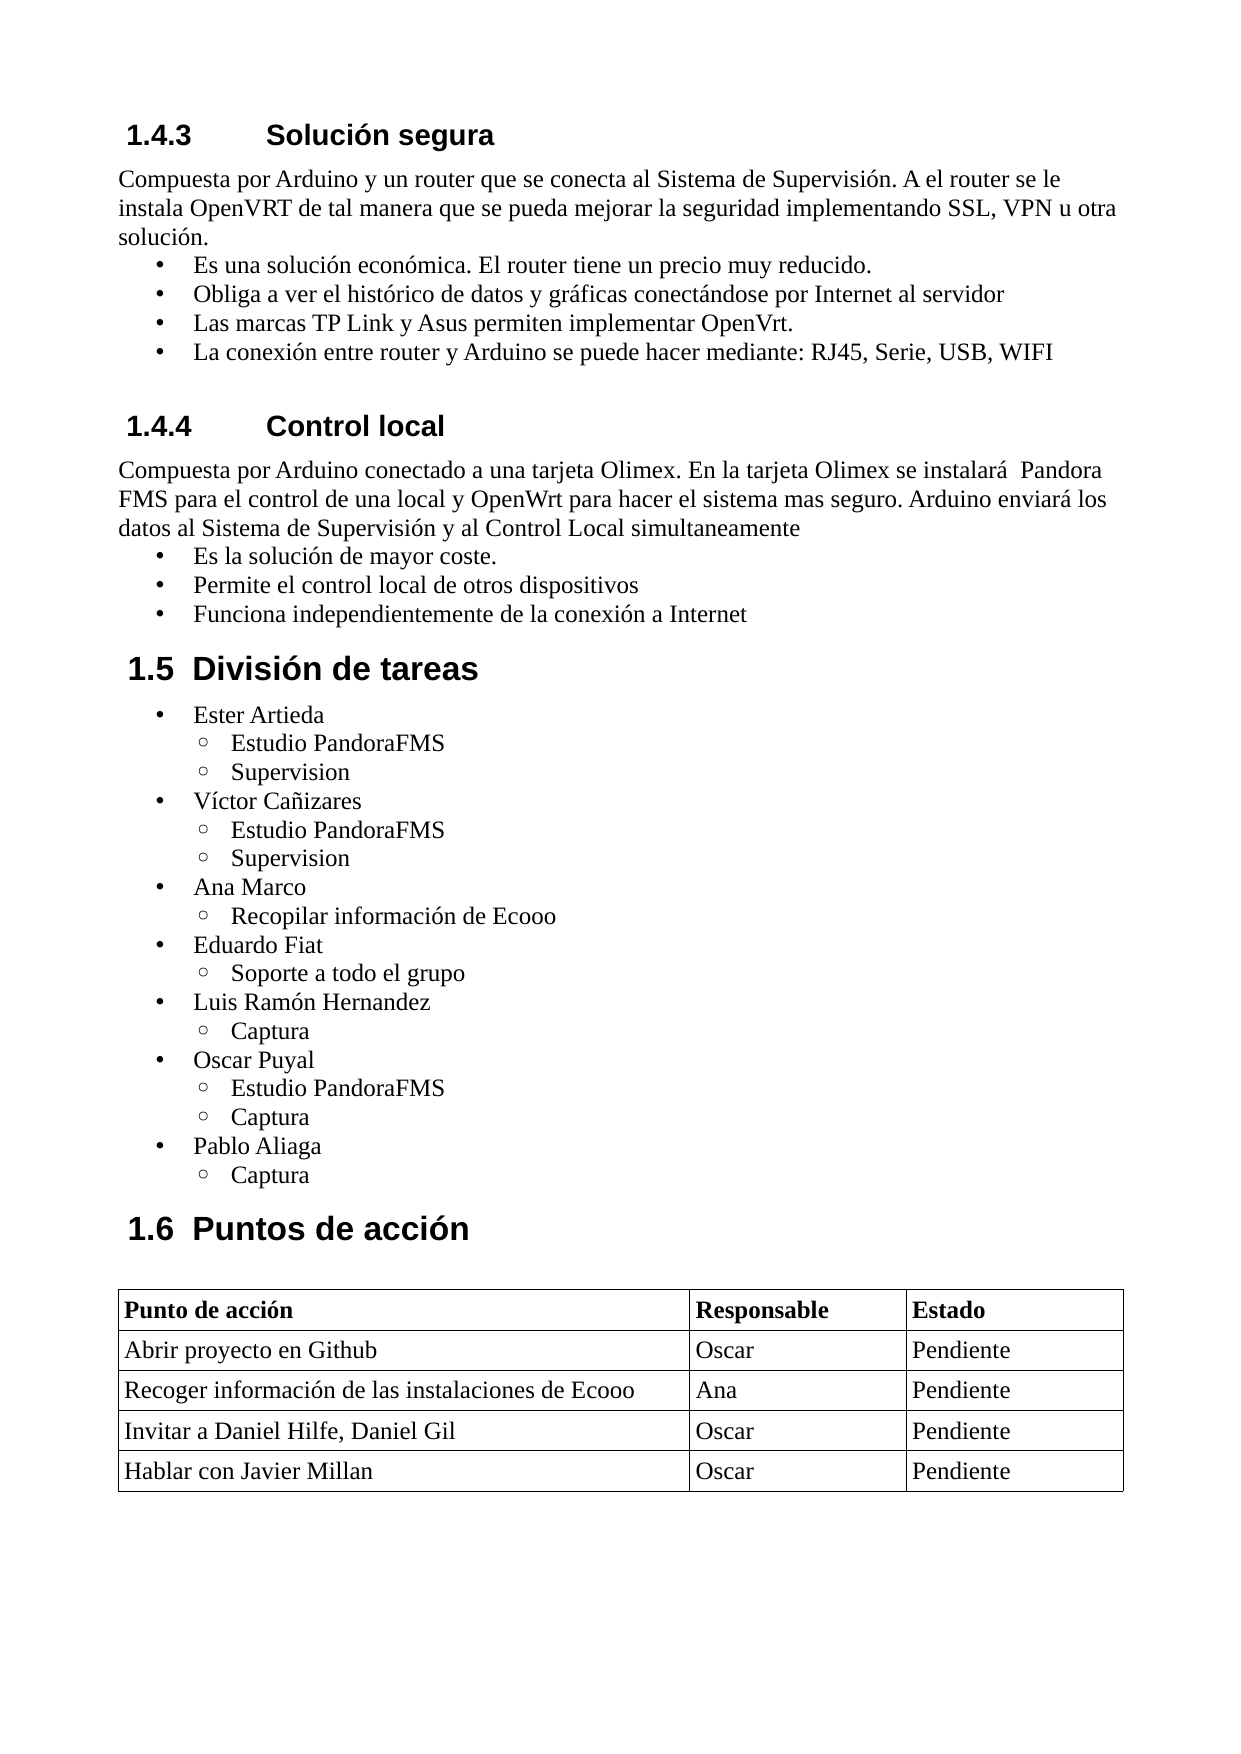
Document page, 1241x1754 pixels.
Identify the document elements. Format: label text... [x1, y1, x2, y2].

table_cell Recoger información de las instalaciones de Ecooo [119, 1371, 689, 1410]
table_header Estado [907, 1290, 1123, 1329]
subtitle División de tareas [118, 648, 1122, 687]
list Estudio PandoraFMS [193, 1073, 1122, 1102]
table_cell Oscar [690, 1411, 906, 1450]
list Supervision [193, 843, 1122, 872]
list Es una solución económica. El router tiene un precio muy reducido. [156, 251, 1122, 279]
text Compuesta por Arduino y un router que se conecta al Sistema de Supervisión. A el router se le instala OpenVRT de tal manera que se pueda mejorar la seguridad implementando SSL, VPN u otra solución. [118, 164, 1122, 251]
table_cell Ana [690, 1371, 906, 1410]
table_cell Invitar a Daniel Hilfe, Daniel Gil [119, 1411, 689, 1450]
table_cell Pendiente [907, 1331, 1123, 1370]
list Es la solución de mayor coste. [156, 541, 1122, 570]
list Captura [193, 1102, 1122, 1131]
table_cell Pendiente [907, 1411, 1123, 1450]
subtitle Solución segura [118, 118, 1122, 152]
list Oscar Puyal [156, 1045, 1122, 1073]
table_cell Pendiente [907, 1451, 1123, 1491]
list Las marcas TP Link y Asus permiten implementar OpenVrt. [156, 308, 1122, 337]
list Captura [193, 1016, 1122, 1045]
table_cell Hablar con Javier Millan [119, 1451, 689, 1491]
list Funciona independientemente de la conexión a Internet [156, 599, 1122, 628]
list Obliga a ver el histórico de datos y gráficas conectándose por Internet al servidor [156, 279, 1122, 308]
list Luis Ramón Hernandez [156, 987, 1122, 1016]
list Supervision [193, 757, 1122, 786]
table_header Punto de acción [119, 1290, 689, 1329]
table_cell Oscar [690, 1331, 906, 1370]
table_cell Oscar [690, 1451, 906, 1491]
list Recopilar información de Ecooo [193, 901, 1122, 930]
list Ana Marco [156, 872, 1122, 901]
subtitle Control local [118, 409, 1122, 443]
table_header Responsable [690, 1290, 906, 1329]
list Ester Artieda [156, 700, 1122, 728]
list Pablo Aliaga [156, 1131, 1122, 1160]
list La conexión entre router y Arduino se puede hacer mediante: RJ45, Serie, USB, WIFI [156, 337, 1122, 366]
list Soporte a todo el grupo [193, 958, 1122, 987]
list Eduardo Fiat [156, 930, 1122, 958]
subtitle Puntos de acción [118, 1209, 1122, 1248]
table_cell Abrir proyecto en Github [119, 1331, 689, 1370]
list Víctor Cañizares [156, 786, 1122, 815]
table_cell Pendiente [907, 1371, 1123, 1410]
text Compuesta por Arduino conectado a una tarjeta Olimex. En la tarjeta Olimex se instalará Pandora FMS para el control de una local y OpenWrt para hacer el sistema mas seguro. Arduino enviará los datos al Sistema de Supervisión y al Control Local simultaneamente [118, 455, 1122, 541]
list Captura [193, 1160, 1122, 1188]
list Estudio PandoraFMS [193, 815, 1122, 843]
list Permite el control local de otros dispositivos [156, 570, 1122, 599]
list Estudio PandoraFMS [193, 728, 1122, 757]
